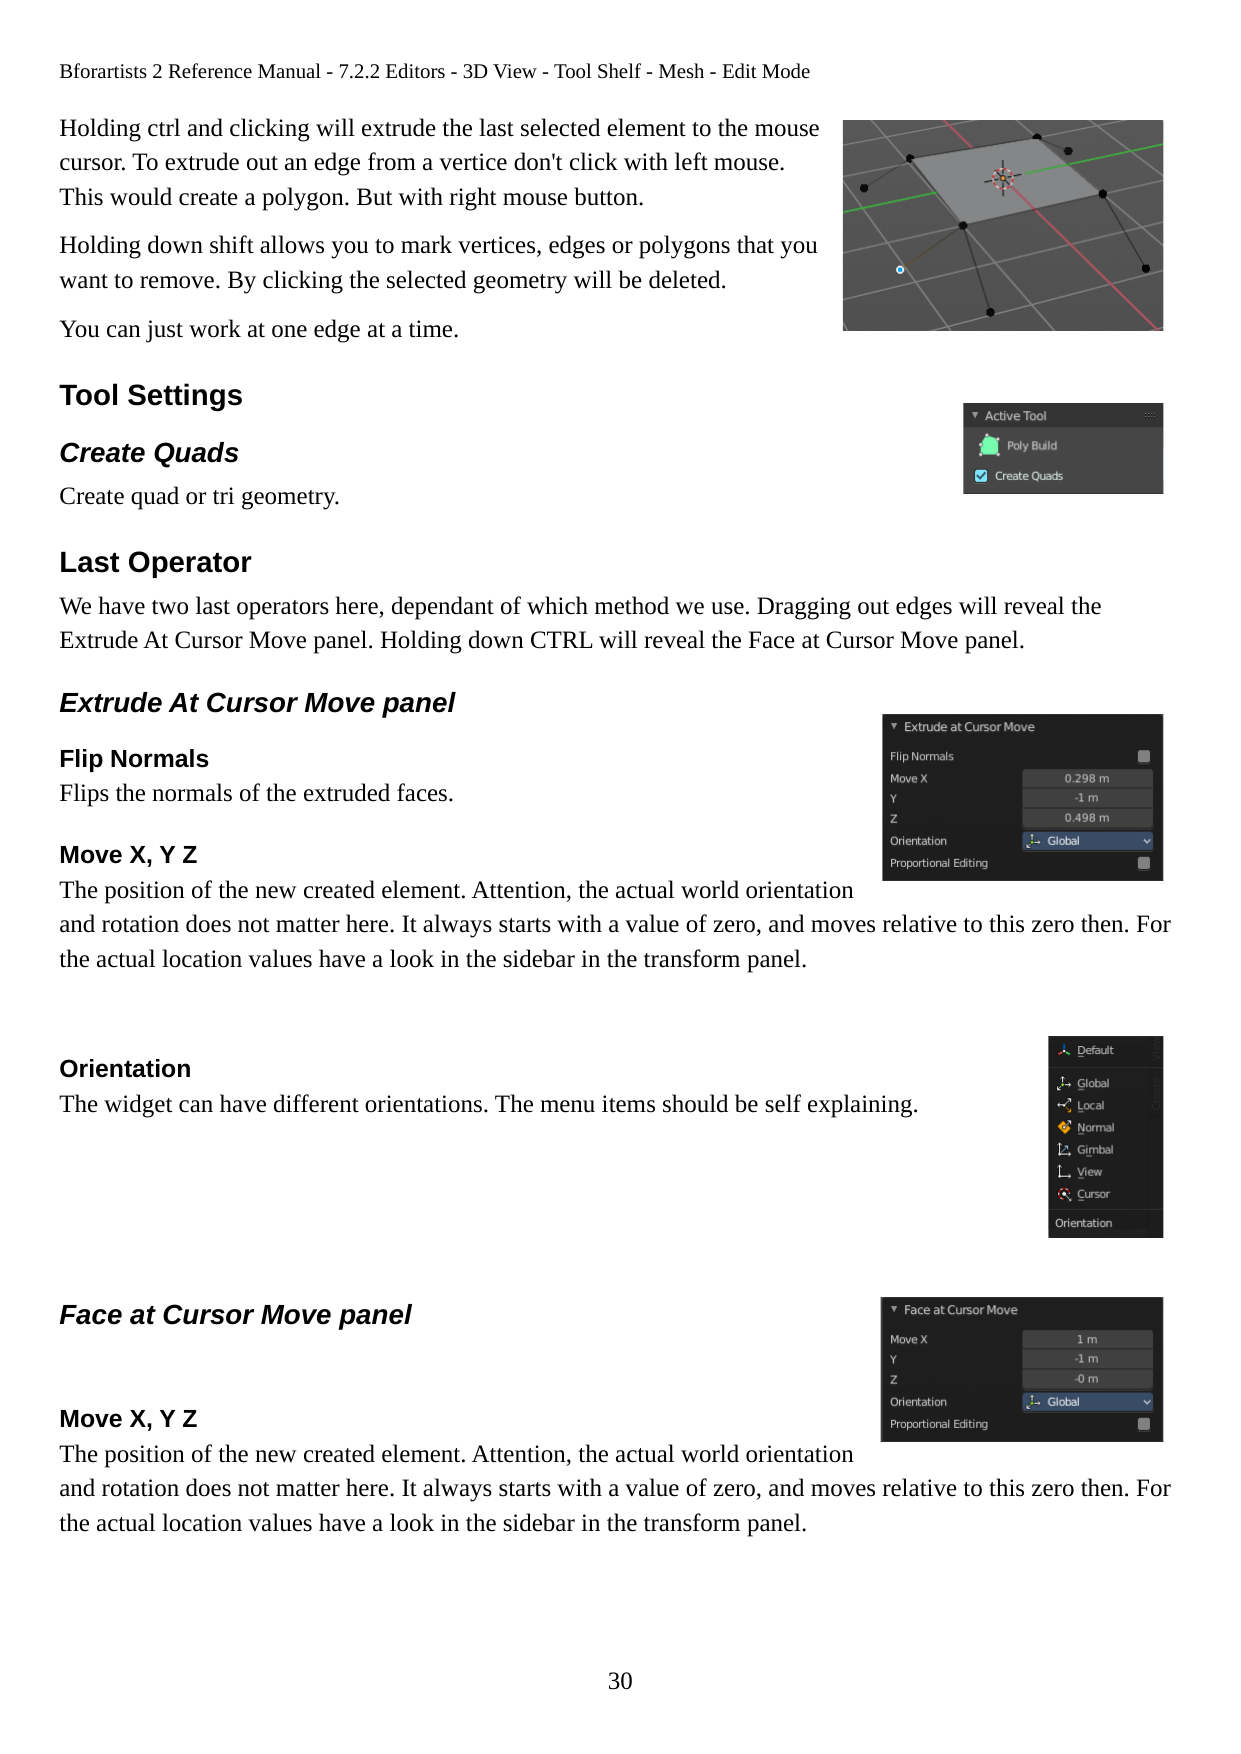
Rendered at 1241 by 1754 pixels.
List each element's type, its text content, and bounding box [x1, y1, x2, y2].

picture [842, 120, 1164, 331]
subtitle Move X, Y Z [59, 1404, 880, 1432]
subtitle [1164, 1298, 1181, 1330]
subtitle Flip Normals [59, 744, 882, 772]
text We have two last operators here, dependant of which method we use. Dragging out edges will reveal the Extrude At Cursor Move panel. Holding down CTRL will reveal the Face at Cursor Move panel. [59, 591, 1181, 654]
text Holding down shift allows you to mark vertices, edges or polygons that you want to remove. By clicking the selected geometry will be deleted. [59, 231, 842, 294]
subtitle Face at Cursor Move panel [59, 1298, 880, 1330]
picture [1048, 1036, 1164, 1238]
subtitle Create Quads [59, 437, 963, 468]
picture [880, 1297, 1164, 1442]
text The widget can have different orientations. The menu items should be self explaining. [59, 1089, 1048, 1118]
text The position of the new created element. Attention, the actual world orientation and rotation does not matter here. It always starts with a value of zero, and moves relative to this zero then. For the actual location values have a look in the sidebar in the transform panel. [59, 1439, 1181, 1536]
subtitle [1164, 1054, 1181, 1083]
subtitle Move X, Y Z [59, 840, 882, 869]
text The position of the new created element. Attention, the actual world orientation and rotation does not matter here. It always starts with a value of zero, and moves relative to this zero then. For the actual location values have a look in the sidebar in the transform panel. [59, 875, 1181, 973]
subtitle Extrude At Cursor Move panel [59, 687, 1181, 719]
subtitle [1164, 840, 1181, 869]
picture [963, 403, 1164, 494]
subtitle Tool Settings [59, 378, 1181, 412]
subtitle [1164, 437, 1181, 468]
subtitle Orientation [59, 1054, 1048, 1083]
text Create quad or tri geometry. [59, 481, 1181, 510]
subtitle [1164, 1404, 1181, 1432]
subtitle [1164, 744, 1181, 772]
subtitle Last Operator [59, 544, 1181, 578]
text Flips the normals of the extruded faces. [59, 778, 882, 807]
text Holding ctrl and clicking will extrude the last selected element to the mouse cursor. To extrude out an edge from a vertice don't click with left mouse. This would create a polygon. But with right mouse button. [59, 113, 1181, 210]
picture [882, 714, 1164, 881]
text You can just work at one edge at a time. [59, 314, 1181, 343]
